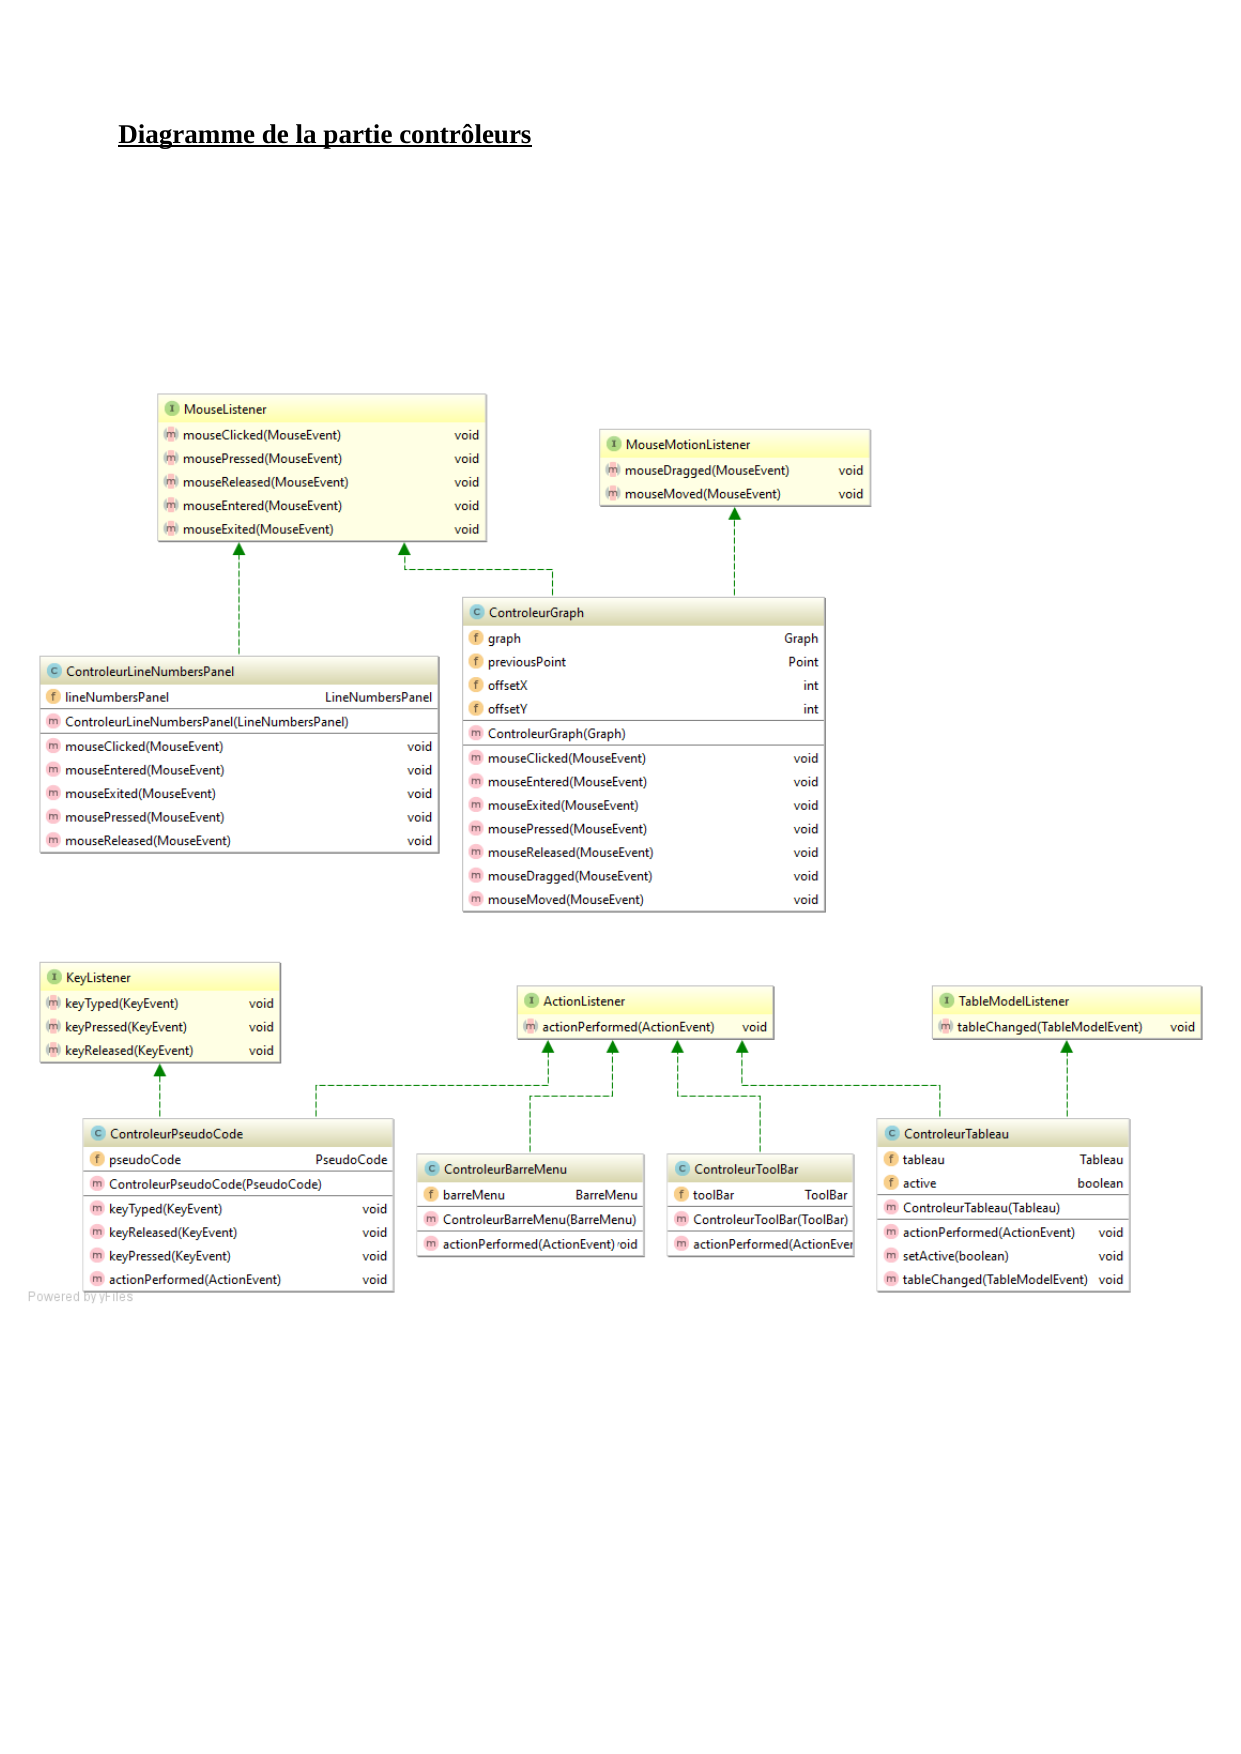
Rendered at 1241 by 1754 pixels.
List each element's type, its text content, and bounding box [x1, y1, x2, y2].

picture [17, 371, 1224, 1314]
text Diagramme de la partie contrôleurs [118, 118, 1122, 149]
